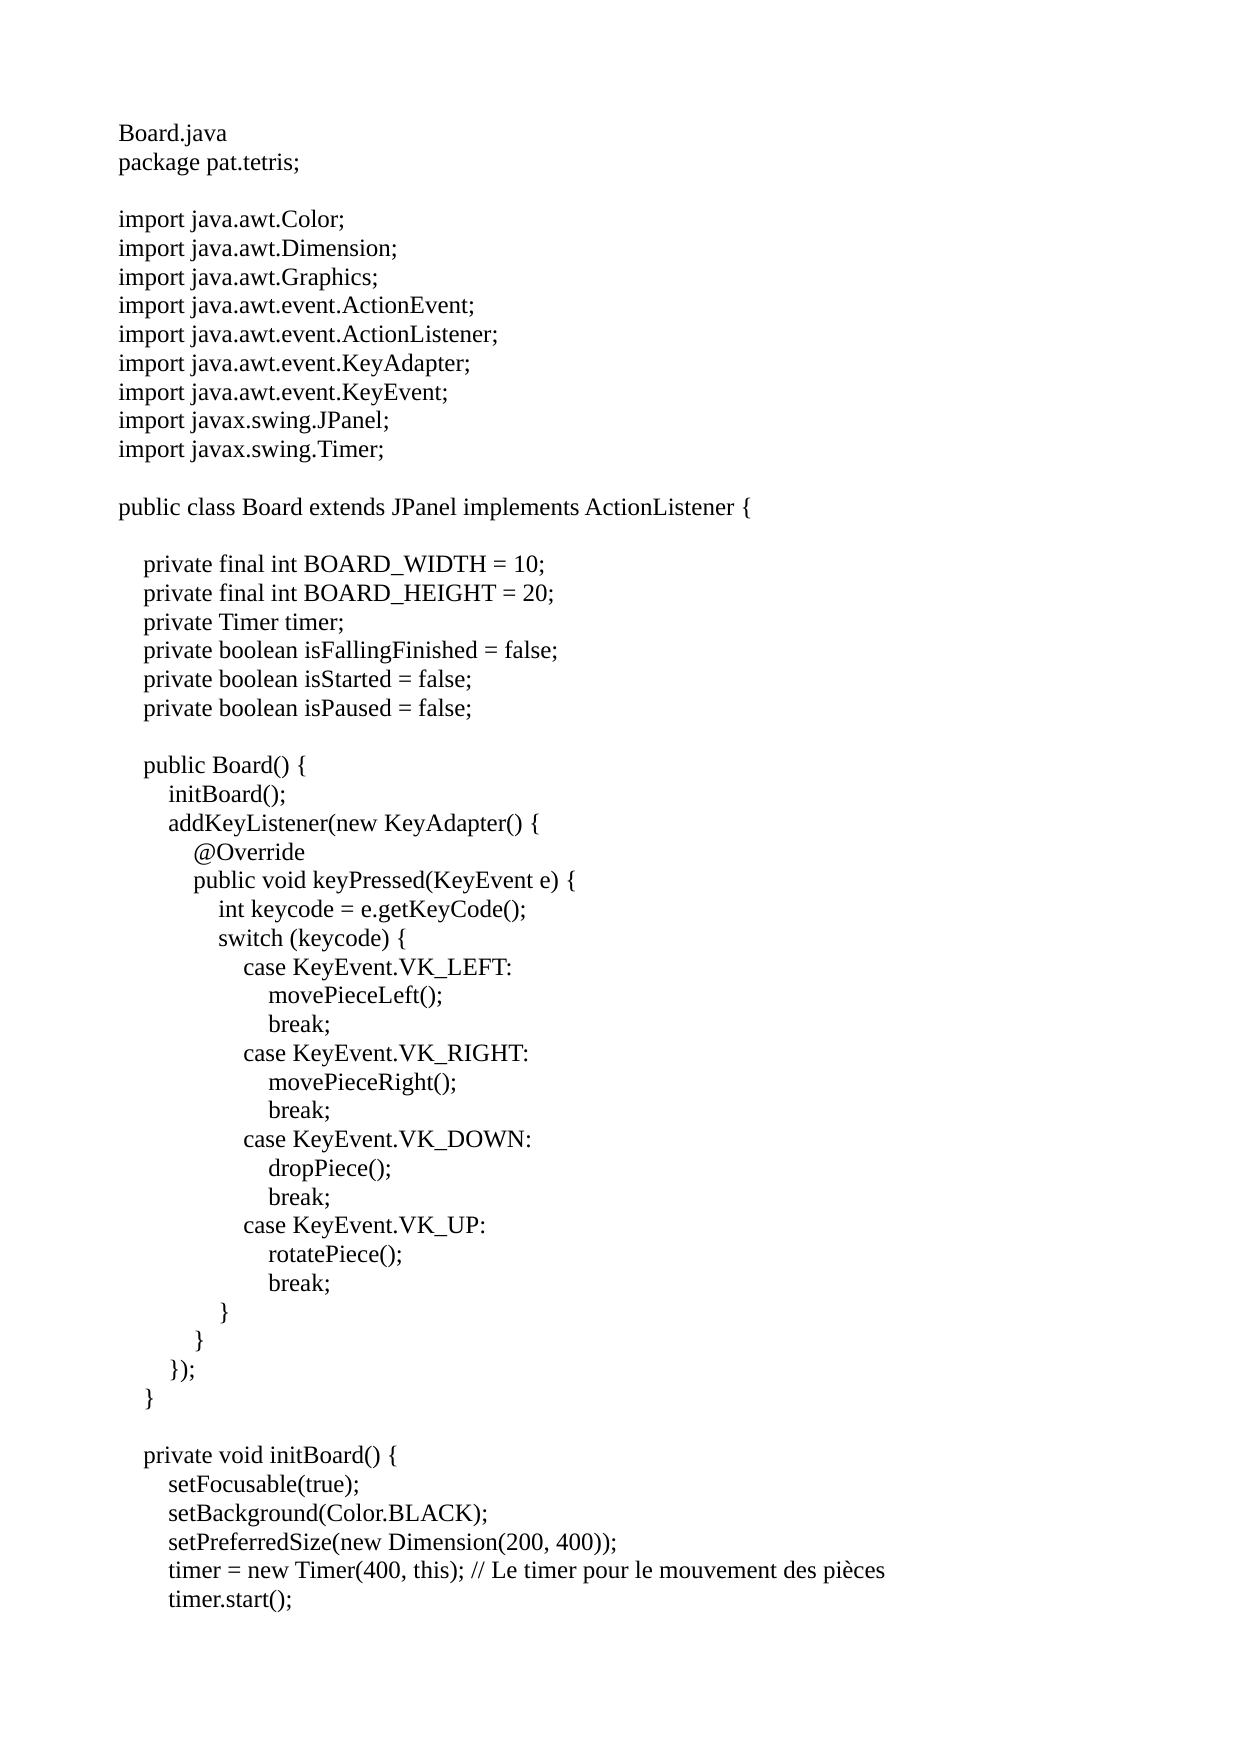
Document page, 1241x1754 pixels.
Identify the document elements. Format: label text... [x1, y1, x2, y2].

text }); [118, 1354, 1122, 1383]
text } [118, 1297, 1122, 1326]
text movePieceRight(); [118, 1067, 1122, 1096]
text import java.awt.event.KeyAdapter; [118, 348, 1122, 377]
text addKeyListener(new KeyAdapter() { [118, 808, 1122, 837]
text dropPiece(); [118, 1153, 1122, 1182]
text int keycode = e.getKeyCode(); [118, 894, 1122, 923]
text import java.awt.Graphics; [118, 262, 1122, 291]
text case KeyEvent.VK_RIGHT: [118, 1038, 1122, 1067]
text import java.awt.event.KeyEvent; [118, 377, 1122, 406]
text initBoard(); [118, 779, 1122, 808]
text private final int BOARD_HEIGHT = 20; [118, 578, 1122, 607]
text public void keyPressed(KeyEvent e) { [118, 866, 1122, 894]
text setFocusable(true); [118, 1469, 1122, 1498]
text import java.awt.Color; [118, 204, 1122, 233]
text import javax.swing.Timer; [118, 434, 1122, 463]
text import javax.swing.JPanel; [118, 406, 1122, 434]
text @Override [118, 837, 1122, 866]
text public Board() { [118, 751, 1122, 779]
text movePieceLeft(); [118, 981, 1122, 1009]
text private boolean isStarted = false; [118, 664, 1122, 693]
text timer.start(); [118, 1584, 1122, 1613]
text import java.awt.Dimension; [118, 233, 1122, 262]
text break; [118, 1096, 1122, 1124]
text package pat.tetris; [118, 147, 1122, 176]
text private boolean isFallingFinished = false; [118, 636, 1122, 664]
text setPreferredSize(new Dimension(200, 400)); [118, 1527, 1122, 1556]
text Board.java [118, 118, 1122, 147]
text switch (keycode) { [118, 923, 1122, 952]
text private void initBoard() { [118, 1441, 1122, 1469]
text private boolean isPaused = false; [118, 693, 1122, 722]
text setBackground(Color.BLACK); [118, 1498, 1122, 1527]
text import java.awt.event.ActionEvent; [118, 291, 1122, 319]
text case KeyEvent.VK_LEFT: [118, 952, 1122, 981]
text case KeyEvent.VK_DOWN: [118, 1124, 1122, 1153]
text break; [118, 1182, 1122, 1211]
text private Timer timer; [118, 607, 1122, 636]
text } [118, 1326, 1122, 1354]
text public class Board extends JPanel implements ActionListener { [118, 492, 1122, 521]
text private final int BOARD_WIDTH = 10; [118, 549, 1122, 578]
text case KeyEvent.VK_UP: [118, 1211, 1122, 1239]
text break; [118, 1009, 1122, 1038]
text rotatePiece(); [118, 1239, 1122, 1268]
text import java.awt.event.ActionListener; [118, 319, 1122, 348]
text timer = new Timer(400, this); // Le timer pour le mouvement des pièces [118, 1556, 1122, 1584]
text break; [118, 1268, 1122, 1297]
text } [118, 1383, 1122, 1412]
